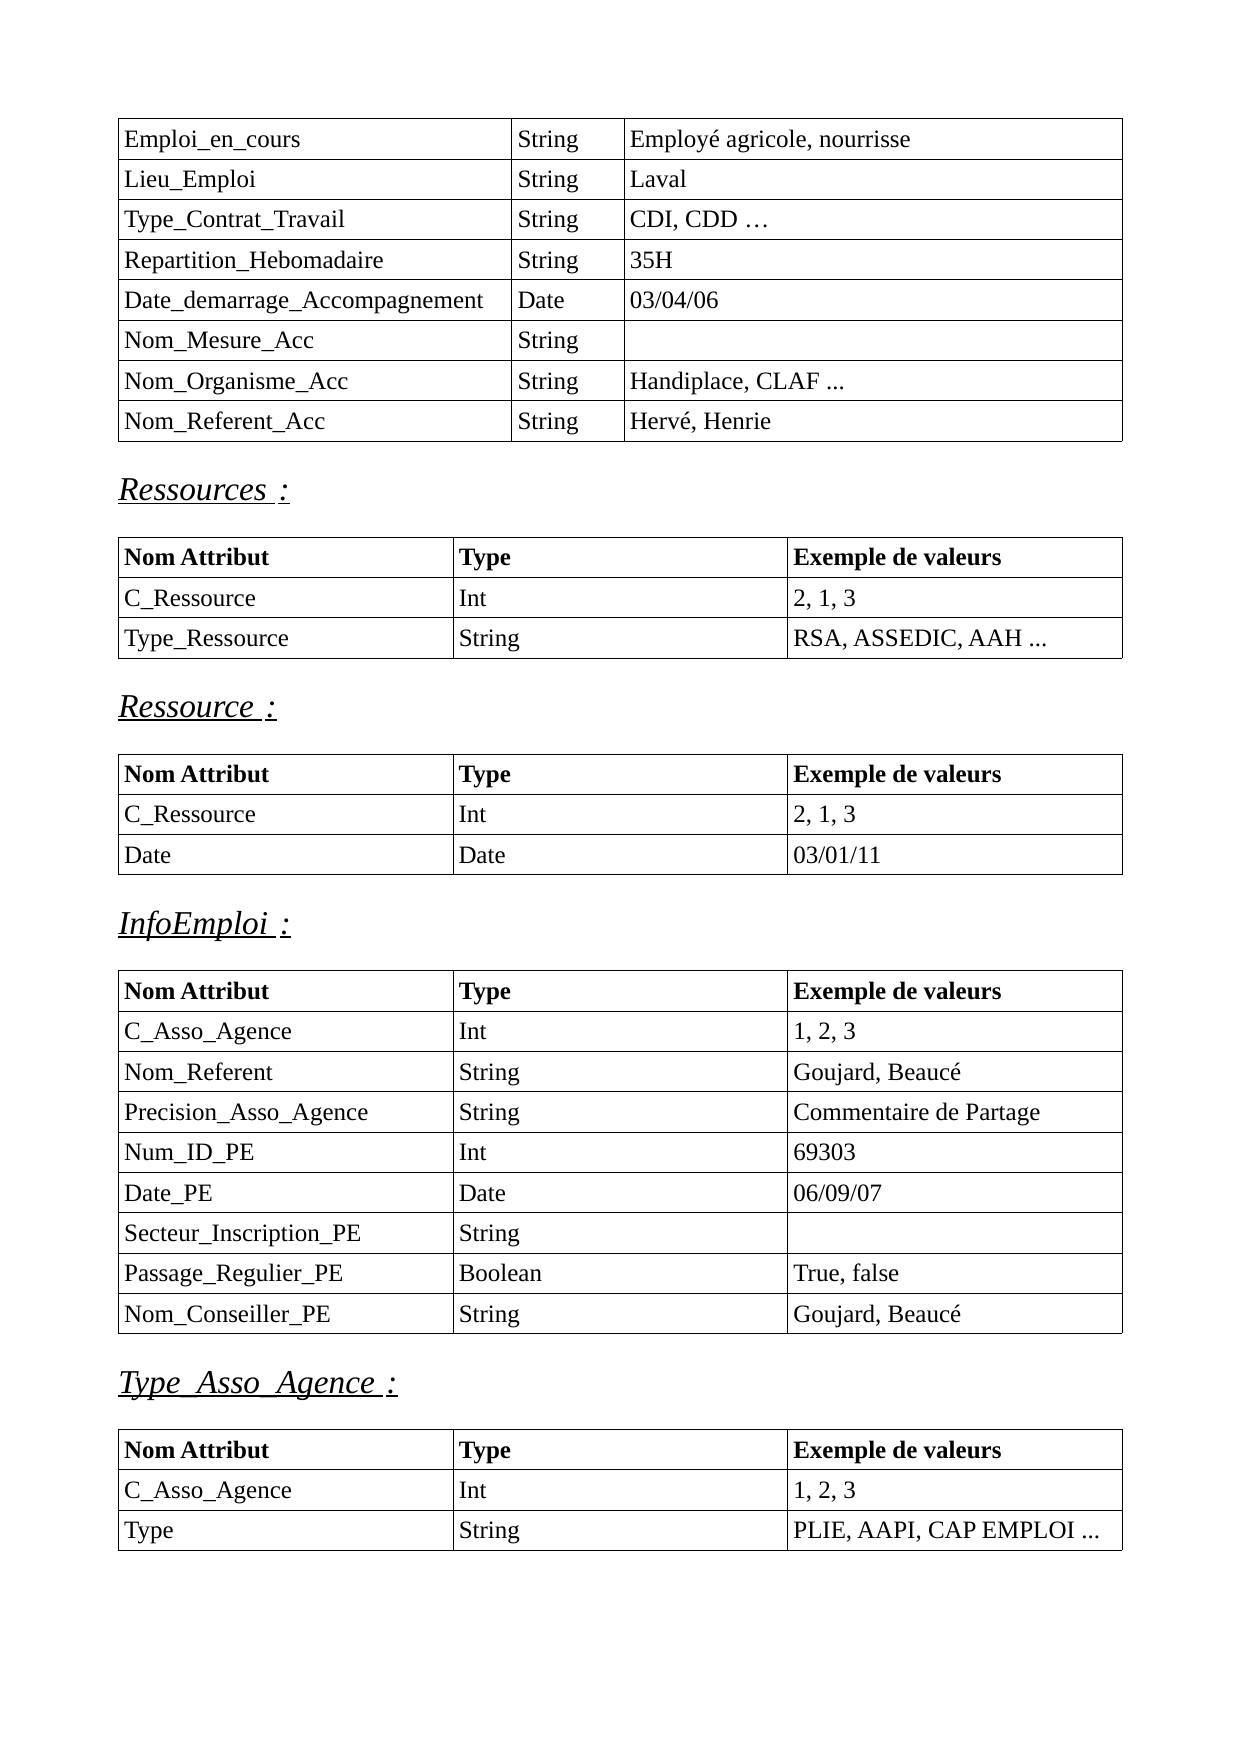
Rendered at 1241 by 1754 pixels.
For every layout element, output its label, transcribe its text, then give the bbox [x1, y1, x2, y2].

table_cell Nom_Referent_Acc [119, 401, 511, 441]
table_cell [788, 1213, 1122, 1252]
table_cell Int [454, 795, 787, 834]
table_header Nom Attribut [119, 538, 453, 577]
table_cell Commentaire de Partage [788, 1092, 1122, 1132]
table_cell Laval [625, 160, 1122, 199]
table_cell RSA, ASSEDIC, AAH ... [788, 618, 1122, 657]
table_header Type [454, 1430, 787, 1469]
table_header Type [454, 538, 787, 577]
table_cell Date_PE [119, 1173, 453, 1212]
table_cell 35H [625, 240, 1122, 279]
table_cell String [512, 160, 624, 199]
table_cell String [512, 200, 624, 239]
table_cell Date [454, 1173, 787, 1212]
table_cell Int [454, 1012, 787, 1051]
table_cell Type_Contrat_Travail [119, 200, 511, 239]
table_header Nom Attribut [119, 755, 453, 794]
table_cell 1, 2, 3 [788, 1470, 1122, 1510]
table_cell Hervé, Henrie [625, 401, 1122, 441]
table_cell 1, 2, 3 [788, 1012, 1122, 1051]
table_cell Nom_Conseiller_PE [119, 1294, 453, 1333]
table_header Exemple de valeurs [788, 971, 1122, 1011]
table_cell C_Asso_Agence [119, 1470, 453, 1510]
table_cell Date_demarrage_Accompagnement [119, 280, 511, 320]
table_cell Num_ID_PE [119, 1133, 453, 1172]
table_cell Nom_Organisme_Acc [119, 361, 511, 400]
table_cell 69303 [788, 1133, 1122, 1172]
table_cell Nom_Mesure_Acc [119, 321, 511, 360]
table_cell Boolean [454, 1254, 787, 1293]
table_cell String [512, 240, 624, 279]
table_cell 03/01/11 [788, 835, 1122, 874]
table_cell Int [454, 1133, 787, 1172]
table_cell C_Ressource [119, 795, 453, 834]
table_cell Goujard, Beaucé [788, 1052, 1122, 1091]
table_cell [625, 321, 1122, 360]
table_cell Goujard, Beaucé [788, 1294, 1122, 1333]
table_cell 2, 1, 3 [788, 795, 1122, 834]
table_cell 03/04/06 [625, 280, 1122, 320]
table_cell String [512, 321, 624, 360]
table_cell String [454, 1052, 787, 1091]
table_cell Date [119, 835, 453, 874]
table_cell Precision_Asso_Agence [119, 1092, 453, 1132]
table_cell Emploi_en_cours [119, 119, 511, 158]
text InfoEmploi : [118, 903, 1122, 942]
table_cell Int [454, 578, 787, 617]
table_cell Type_Ressource [119, 618, 453, 657]
table_cell String [454, 618, 787, 657]
table_cell Employé agricole, nourrisse [625, 119, 1122, 158]
table_cell C_Asso_Agence [119, 1012, 453, 1051]
table_cell Date [454, 835, 787, 874]
table_cell String [512, 401, 624, 441]
table_cell Passage_Regulier_PE [119, 1254, 453, 1293]
table_cell 06/09/07 [788, 1173, 1122, 1212]
text Type_Asso_Agence : [118, 1362, 1122, 1400]
table_cell Date [512, 280, 624, 320]
table_cell C_Ressource [119, 578, 453, 617]
table_cell Type [119, 1511, 453, 1550]
table_cell String [512, 361, 624, 400]
table_cell String [512, 119, 624, 158]
table_cell Lieu_Emploi [119, 160, 511, 199]
table_header Exemple de valeurs [788, 755, 1122, 794]
table_header Exemple de valeurs [788, 538, 1122, 577]
table_cell Int [454, 1470, 787, 1510]
table_cell Repartition_Hebomadaire [119, 240, 511, 279]
table_cell PLIE, AAPI, CAP EMPLOI ... [788, 1511, 1122, 1550]
table_cell String [454, 1294, 787, 1333]
text Ressources : [118, 469, 1122, 508]
table_cell Handiplace, CLAF ... [625, 361, 1122, 400]
table_cell String [454, 1092, 787, 1132]
table_header Exemple de valeurs [788, 1430, 1122, 1469]
text Ressource : [118, 686, 1122, 725]
table_cell True, false [788, 1254, 1122, 1293]
table_header Nom Attribut [119, 971, 453, 1011]
table_cell String [454, 1213, 787, 1252]
table_header Type [454, 755, 787, 794]
table_cell Secteur_Inscription_PE [119, 1213, 453, 1252]
table_cell Nom_Referent [119, 1052, 453, 1091]
table_header Type [454, 971, 787, 1011]
table_header Nom Attribut [119, 1430, 453, 1469]
table_cell 2, 1, 3 [788, 578, 1122, 617]
table_cell String [454, 1511, 787, 1550]
table_cell CDI, CDD … [625, 200, 1122, 239]
